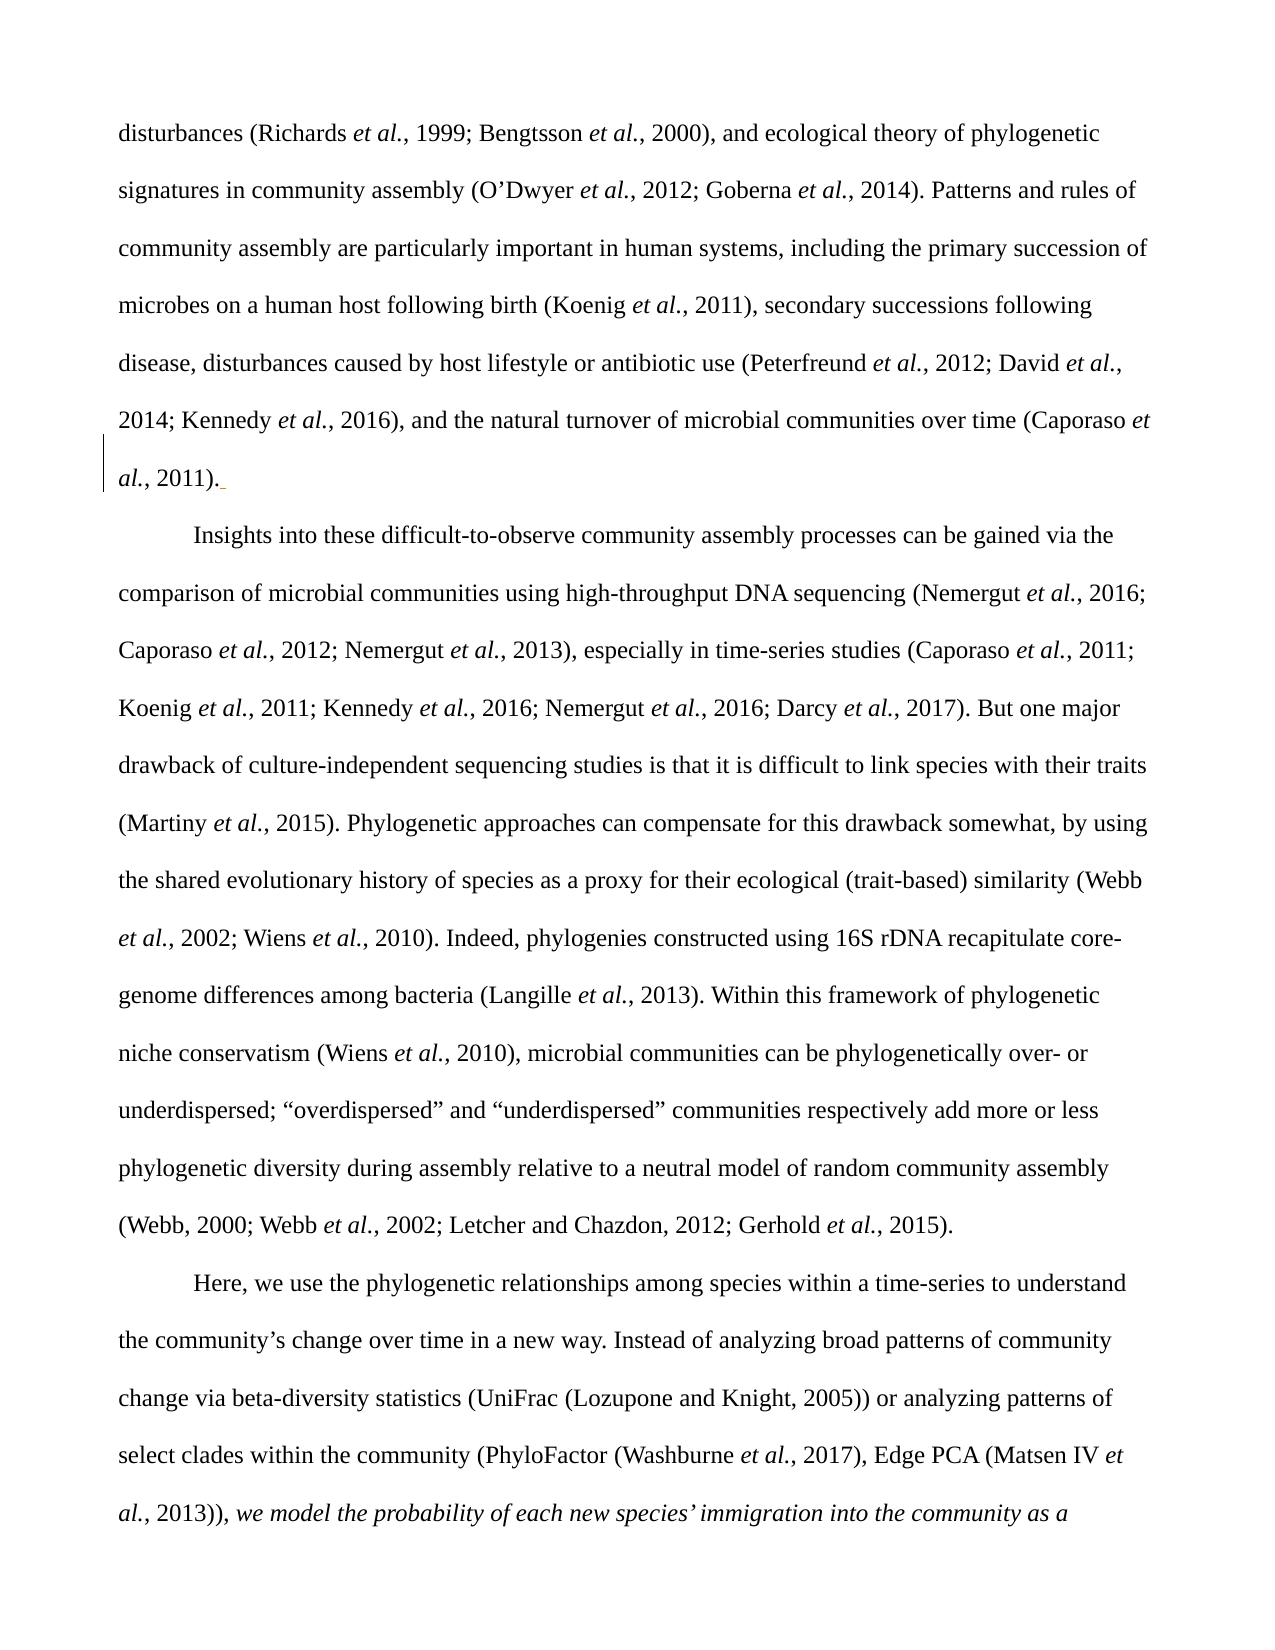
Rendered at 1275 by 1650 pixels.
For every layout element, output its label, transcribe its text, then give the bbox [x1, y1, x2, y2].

text Insights into these difficult-to-observe community assembly processes can be gained via the comparison of microbial communities using high-throughput DNA sequencing (Nemergut et al., 2016; Caporaso et al., 2012; Nemergut et al., 2013)⁠, especially in time-series studies (Caporaso et al., 2011; Koenig et al., 2011; Kennedy et al., 2016; Nemergut et al., 2016; Darcy et al., 2017)⁠. But one major drawback of culture-independent sequencing studies is that it is difficult to link species with their traits (Martiny et al., 2015)⁠. Phylogenetic approaches can compensate for this drawback somewhat, by using the shared evolutionary history of species as a proxy for their ecological (trait-based) similarity (Webb et al., 2002; Wiens et al., 2010)⁠. Indeed, phylogenies constructed using 16S rDNA recapitulate core-genome differences among bacteria (Langille et al., 2013)⁠. Within this framework of phylogenetic niche conservatism (Wiens et al., 2010)⁠, microbial communities can be phylogenetically over- or underdispersed; “overdispersed” and “underdispersed” communities respectively add more or less phylogenetic diversity during assembly relative to a neutral model of random community assembly (Webb, 2000; Webb et al., 2002; Letcher and Chazdon, 2012; Gerhold et al., 2015)⁠⁠. [118, 521, 1157, 1239]
text Here, we use the phylogenetic relationships among species within a time-series to understand the community’s change over time in a new way. Instead of analyzing broad patterns of community change via beta-diversity statistics (UniFrac (Lozupone and Knight, 2005)⁠) or analyzing patterns of select clades within the community (PhyloFactor (Washburne et al., 2017)⁠, Edge PCA (Matsen IV et al., 2013)⁠), we model the probability of each new species’ immigration into the community as a [118, 1268, 1157, 1527]
text disturbances (Richards et al., 1999; Bengtsson et al., 2000)⁠, and ecological theory of phylogenetic signatures in community assembly (O’Dwyer et al., 2012; Goberna et al., 2014)⁠. Patterns and rules of community assembly are particularly important in human systems, including the primary succession of microbes on a human host following birth (Koenig et al., 2011)⁠, secondary successions following disease, disturbances caused by host lifestyle or antibiotic use (Peterfreund et al., 2012; David et al., 2014; Kennedy et al., 2016)⁠, and the natural turnover of microbial communities over time (Caporaso et al., 2011)⁠. [118, 118, 1157, 492]
